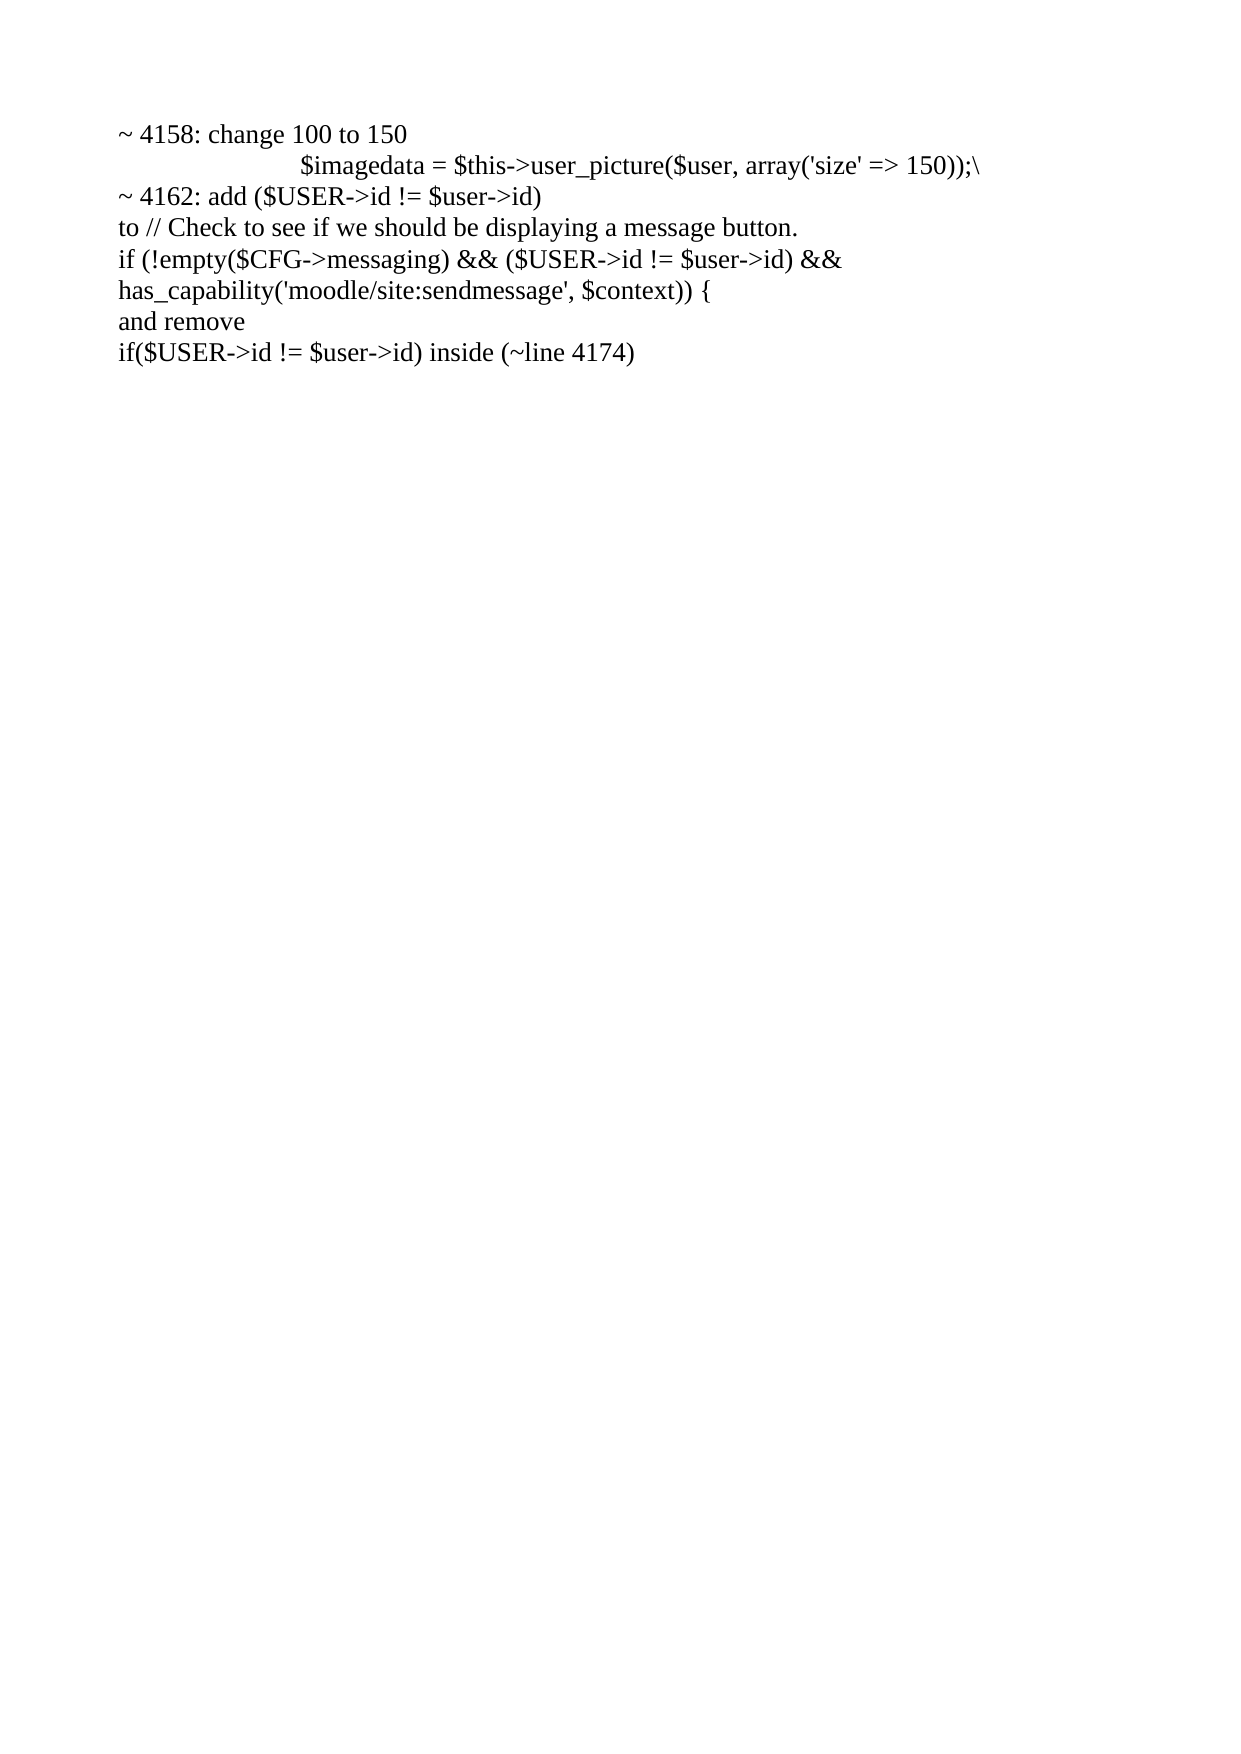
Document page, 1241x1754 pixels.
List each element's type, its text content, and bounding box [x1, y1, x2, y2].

text ~ 4162: add ($USER->id != $user->id) [118, 180, 1122, 212]
text ~ 4158: change 100 to 150 [118, 118, 1122, 149]
text and remove [118, 305, 1122, 336]
text if (!empty($CFG->messaging) && ($USER->id != $user->id) && has_capability('moodle/site:sendmessage', $context)) { [118, 243, 1122, 305]
text if($USER->id != $user->id) inside (~line 4174) [118, 336, 1122, 367]
text to // Check to see if we should be displaying a message button. [118, 212, 1122, 243]
text $imagedata = $this->user_picture($user, array('size' => 150));\ [118, 149, 1122, 180]
